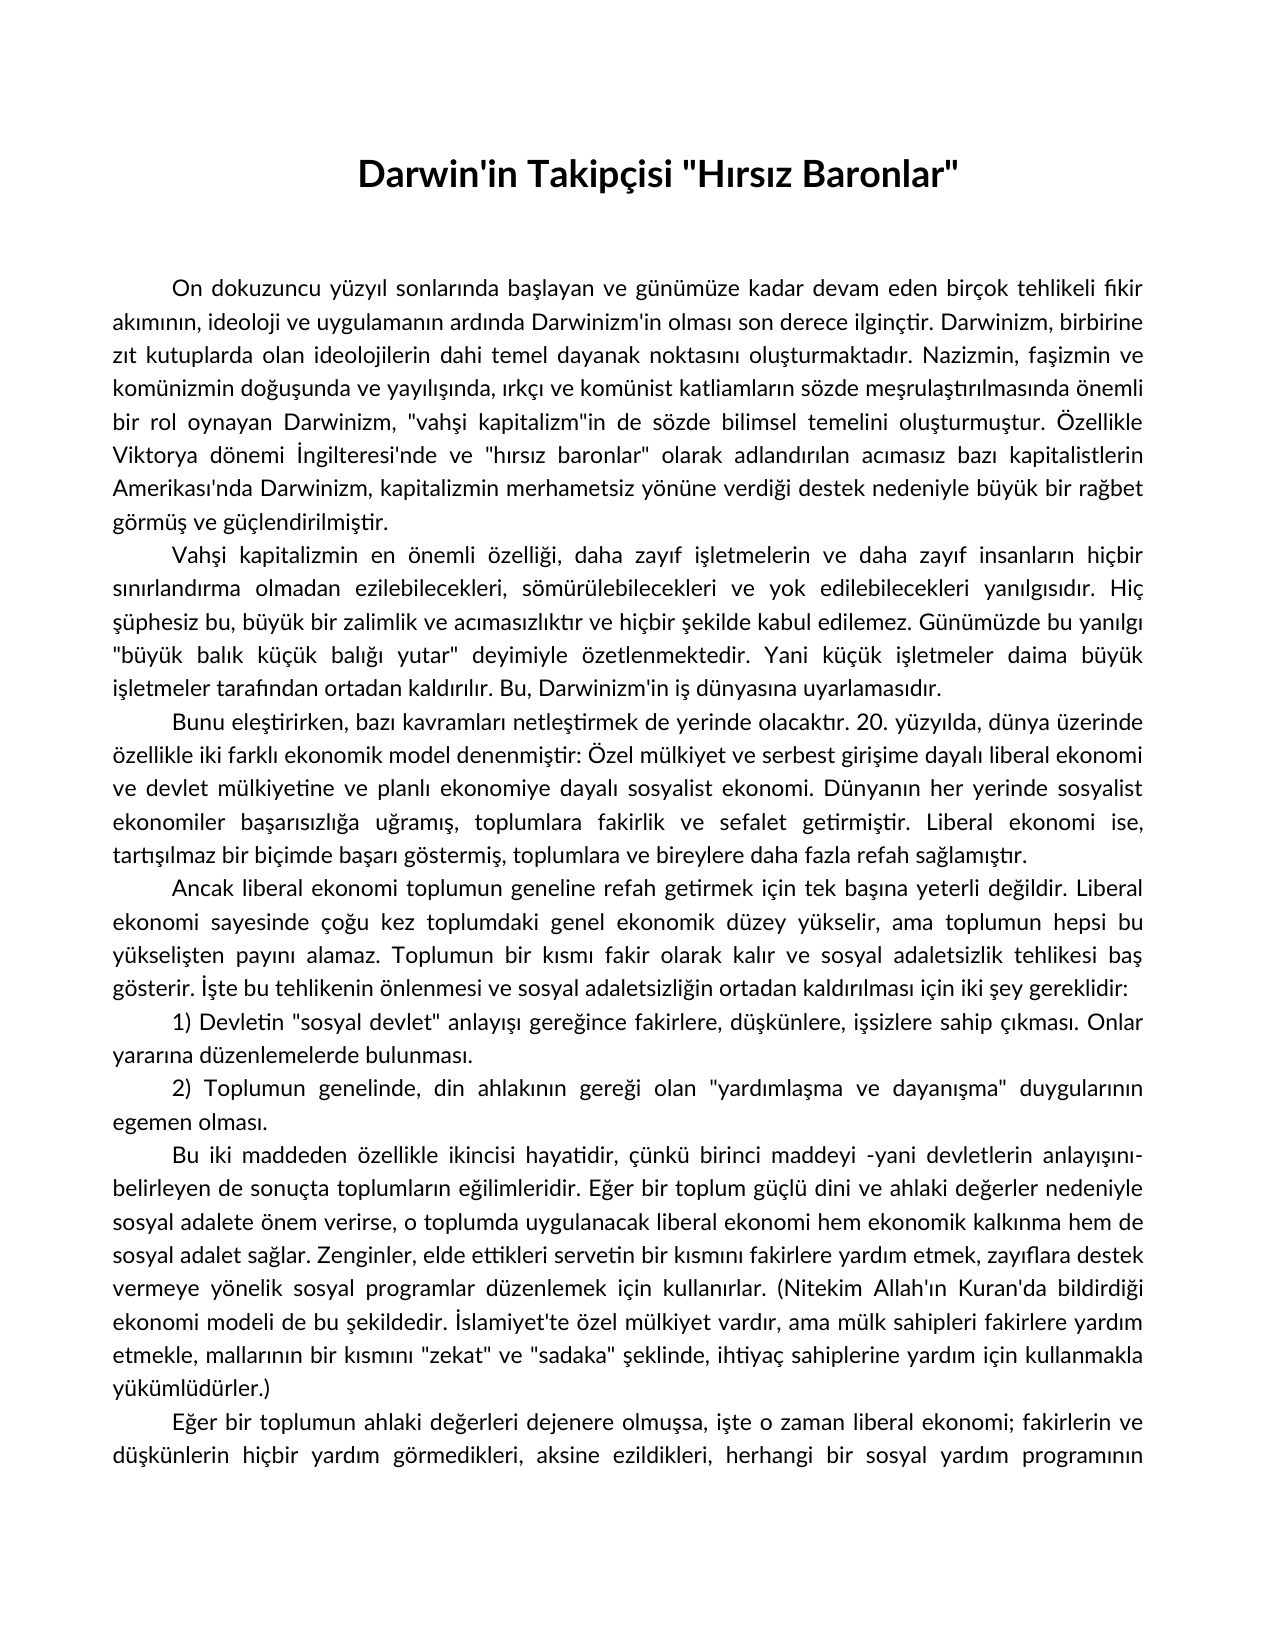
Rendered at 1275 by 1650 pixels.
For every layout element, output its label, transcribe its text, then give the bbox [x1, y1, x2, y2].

subtitle Darwin'in Takipçisi "Hırsız Baronlar" [112, 150, 1145, 195]
text Bunu eleştirirken, bazı kavramları netleştirmek de yerinde olacaktır. 20. yüzyılda, dünya üzerinde özellikle iki farklı ekonomik model denenmiştir: Özel mülkiyet ve serbest girişime dayalı liberal ekonomi ve devlet mülkiyetine ve planlı ekonomiye dayalı sosyalist ekonomi. Dünyanın her yerinde sosyalist ekonomiler başarısızlığa uğramış, toplumlara fakirlik ve sefalet getirmiştir. Liberal ekonomi ise, tartışılmaz bir biçimde başarı göstermiş, toplumlara ve bireylere daha fazla refah sağlamıştır. [112, 703, 1145, 870]
text 1) Devletin "sosyal devlet" anlayışı gereğince fakirlere, düşkünlere, işsizlere sahip çıkması. Onlar yararına düzenlemelerde bulunması. [112, 1003, 1145, 1070]
text Bu iki maddeden özellikle ikincisi hayatidir, çünkü birinci maddeyi -yani devletlerin anlayışını- belirleyen de sonuçta toplumların eğilimleridir. Eğer bir toplum güçlü dini ve ahlaki değerler nedeniyle sosyal adalete önem verirse, o toplumda uygulanacak liberal ekonomi hem ekonomik kalkınma hem de sosyal adalet sağlar. Zenginler, elde ettikleri servetin bir kısmını fakirlere yardım etmek, zayıflara destek vermeye yönelik sosyal programlar düzenlemek için kullanırlar. (Nitekim Allah'ın Kuran'da bildirdiği ekonomi modeli de bu şekildedir. İslamiyet'te özel mülkiyet vardır, ama mülk sahipleri fakirlere yardım etmekle, mallarının bir kısmını "zekat" ve "sadaka" şeklinde, ihtiyaç sahiplerine yardım için kullanmakla yükümlüdürler.) [112, 1137, 1145, 1403]
text Ancak liberal ekonomi toplumun geneline refah getirmek için tek başına yeterli değildir. Liberal ekonomi sayesinde çoğu kez toplumdaki genel ekonomik düzey yükselir, ama toplumun hepsi bu yükselişten payını alamaz. Toplumun bir kısmı fakir olarak kalır ve sosyal adaletsizlik tehlikesi baş gösterir. İşte bu tehlikenin önlenmesi ve sosyal adaletsizliğin ortadan kaldırılması için iki şey gereklidir: [112, 870, 1145, 1003]
text Vahşi kapitalizmin en önemli özelliği, daha zayıf işletmelerin ve daha zayıf insanların hiçbir sınırlandırma olmadan ezilebilecekleri, sömürülebilecekleri ve yok edilebilecekleri yanılgısıdır. Hiç şüphesiz bu, büyük bir zalimlik ve acımasızlıktır ve hiçbir şekilde kabul edilemez. Günümüzde bu yanılgı "büyük balık küçük balığı yutar" deyimiyle özetlenmektedir. Yani küçük işletmeler daima büyük işletmeler tarafından ortadan kaldırılır. Bu, Darwinizm'in iş dünyasına uyarlamasıdır. [112, 537, 1145, 703]
text 2) Toplumun genelinde, din ahlakının gereği olan "yardımlaşma ve dayanışma" duygularının egemen olması. [112, 1070, 1145, 1137]
subtitle On dokuzuncu yüzyıl sonlarında başlayan ve günümüze kadar devam eden birçok tehlikeli fikir akımının, ideoloji ve uygulamanın ardında Darwinizm'in olması son derece ilginçtir. Darwinizm, birbirine zıt kutuplarda olan ideolojilerin dahi temel dayanak noktasını oluşturmaktadır. Nazizmin, faşizmin ve komünizmin doğuşunda ve yayılışında, ırkçı ve komünist katliamların sözde meşrulaştırılmasında önemli bir rol oynayan Darwinizm, "vahşi kapitalizm"in de sözde bilimsel temelini oluşturmuştur. Özellikle Viktorya dönemi İngilteresi'nde ve "hırsız baronlar" olarak adlandırılan acımasız bazı kapitalistlerin Amerikası'nda Darwinizm, kapitalizmin merhametsiz yönüne verdiği destek nedeniyle büyük bir rağbet görmüş ve güçlendirilmiştir. [112, 270, 1145, 537]
text Eğer bir toplumun ahlaki değerleri dejenere olmuşsa, işte o zaman liberal ekonomi; fakirlerin ve düşkünlerin hiçbir yardım görmedikleri, aksine ezildikleri, herhangi bir sosyal yardım programının [112, 1403, 1145, 1470]
